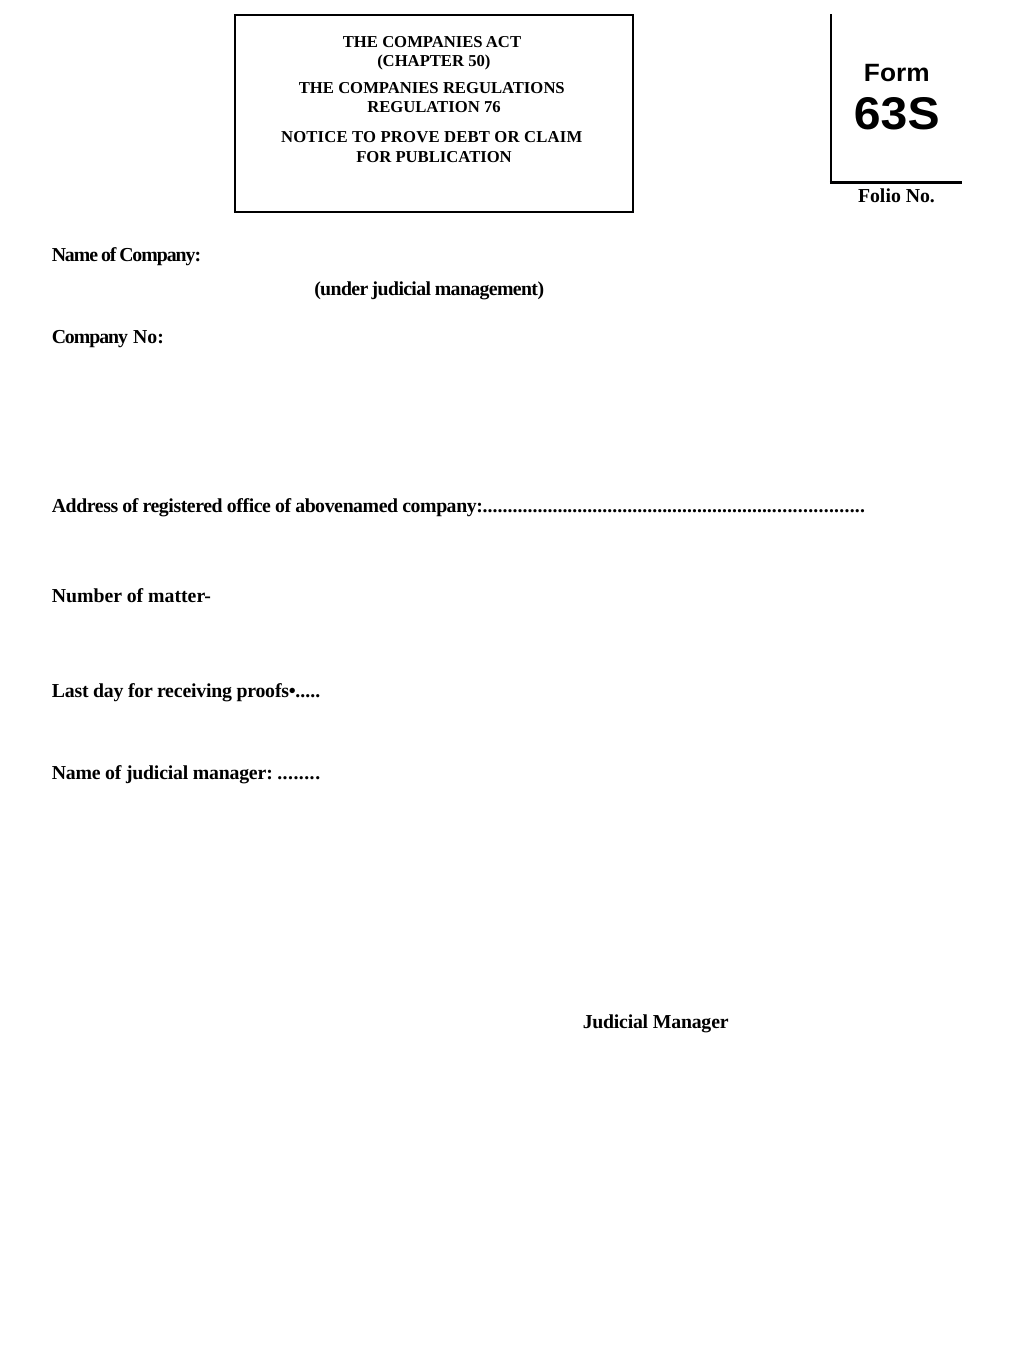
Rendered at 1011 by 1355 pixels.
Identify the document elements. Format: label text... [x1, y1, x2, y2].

text Company No: <o.uen> [52, 325, 968, 348]
table_cell THE COMPANIES ACT (CHAPTER 50) THE COMPANIES REGULATIONS REGULATION 76 NOTICE TO PROVE DEBT OR CLAIM FOR PUBLICATION [236, 16, 632, 181]
table_cell [634, 14, 830, 181]
table_cell Form 63S [832, 14, 962, 181]
text Address of registered office of abovenamed company: [52, 494, 968, 517]
table_cell Folio No. [831, 184, 962, 211]
table_cell [634, 181, 831, 211]
table_header [831, 0, 962, 14]
table_header [235, 0, 633, 14]
text Name of Company: <o.name> [52, 243, 968, 266]
text Number of matter- [52, 584, 968, 607]
table_header [633, 0, 831, 14]
table_cell [236, 181, 632, 211]
text Judicial Manager [52, 1010, 968, 1033]
text (under judicial management) [314, 277, 968, 300]
text Last day for receiving proofs• [52, 678, 968, 701]
text Name of judicial manager: [52, 761, 968, 784]
